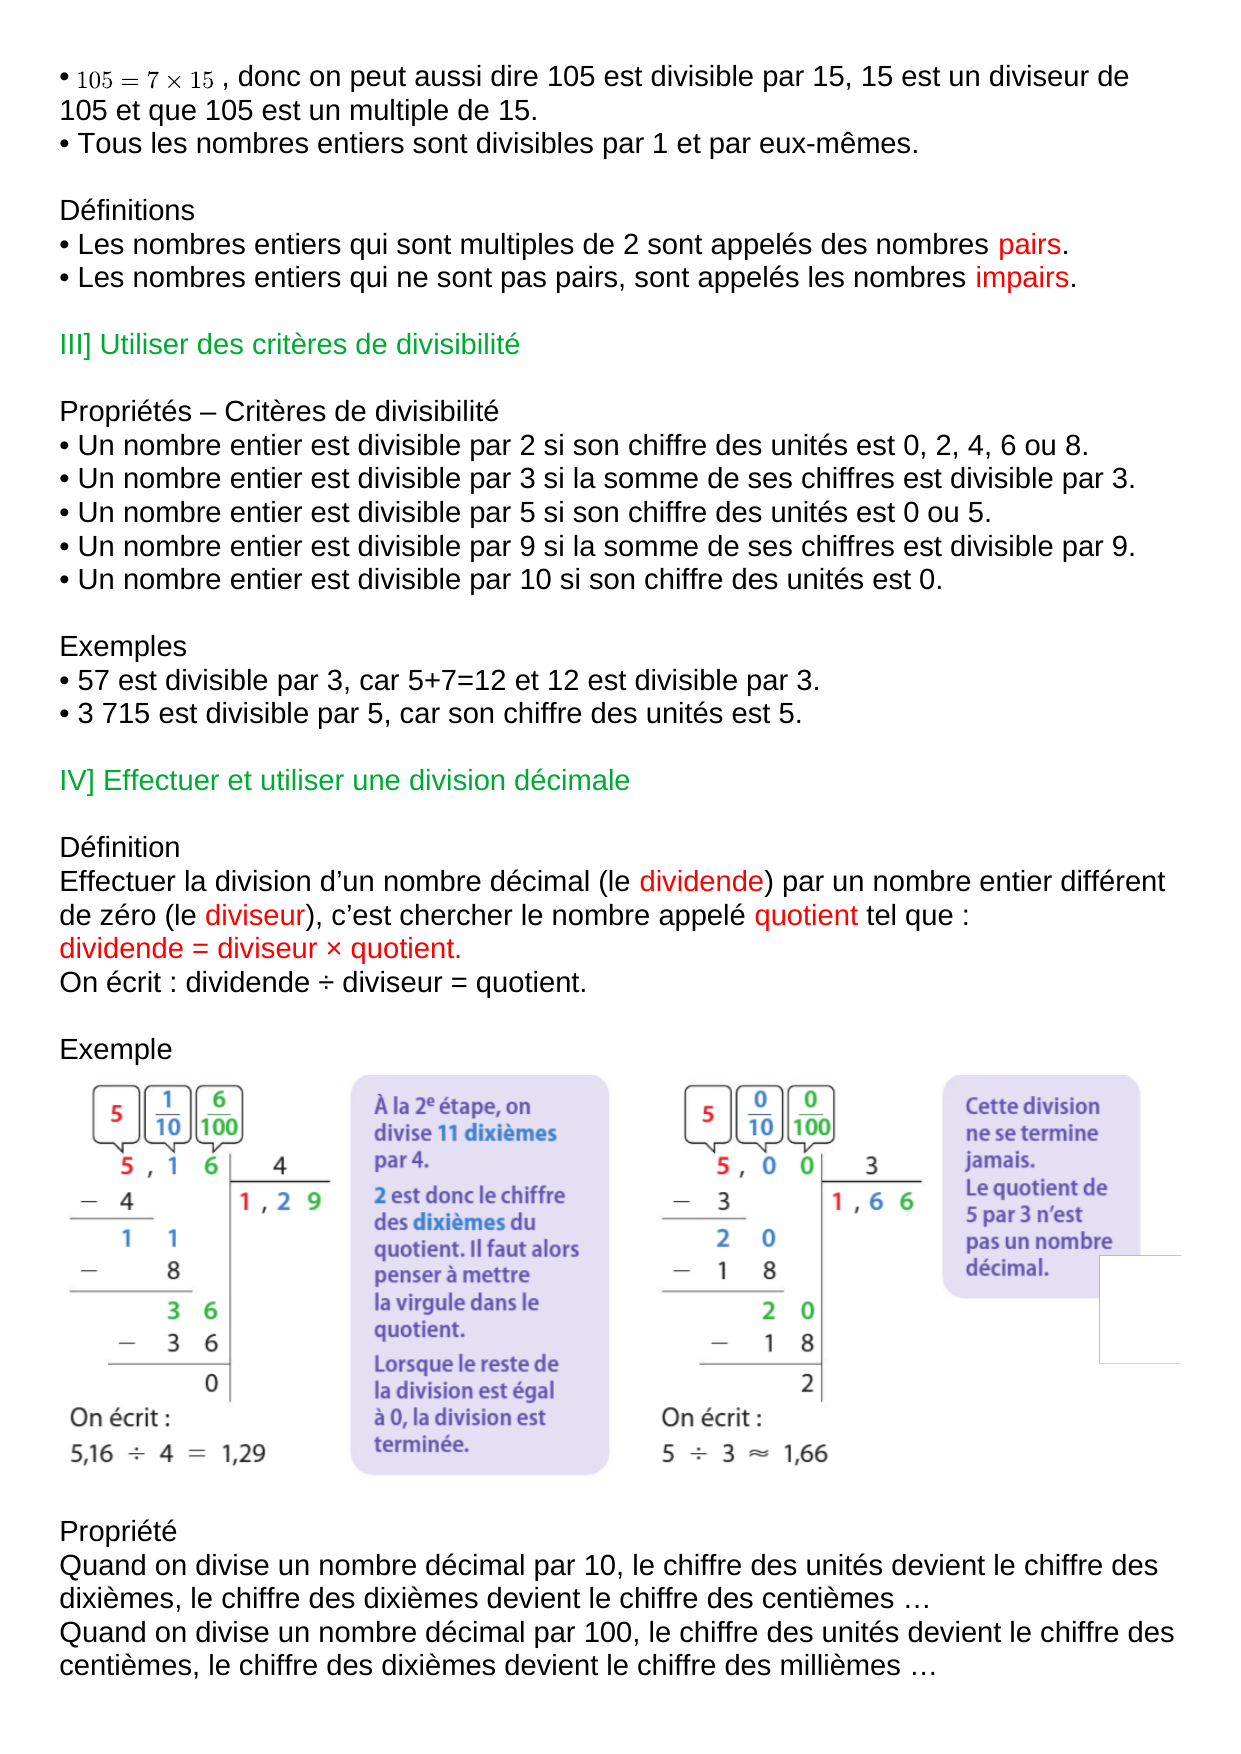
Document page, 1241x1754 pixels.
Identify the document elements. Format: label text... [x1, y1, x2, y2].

text Définitions [59, 193, 1181, 227]
text • 3 715 est divisible par 5, car son chiffre des unités est 5. [59, 696, 1181, 730]
text • Les nombres entiers qui ne sont pas pairs, sont appelés les nombres impairs. [59, 260, 1181, 294]
text Quand on divise un nombre décimal par 10, le chiffre des unités devient le chiffre des dixièmes, le chiffre des dixièmes devient le chiffre des centièmes … Quand on divise un nombre décimal par 100, le chiffre des unités devient le chiffre des centièmes, le chiffre des dixièmes devient le chiffre des millièmes … [59, 1548, 1181, 1682]
text • , donc on peut aussi dire 105 est divisible par 15, 15 est un diviseur de 105 et que 105 est un multiple de 15. [59, 59, 1181, 126]
text Effectuer la division d’un nombre décimal (le dividende) par un nombre entier différent de zéro (le diviseur), c’est chercher le nombre appelé quotient tel que : [59, 864, 1181, 931]
text • Un nombre entier est divisible par 10 si son chiffre des unités est 0. [59, 562, 1181, 596]
text Propriétés – Critères de divisibilité [59, 394, 1181, 428]
text • Un nombre entier est divisible par 3 si la somme de ses chiffres est divisible par 3. [59, 462, 1181, 495]
text • Tous les nombres entiers sont divisibles par 1 et par eux-mêmes. [59, 126, 1181, 160]
text • 57 est divisible par 3, car 5+7=12 et 12 est divisible par 3. [59, 663, 1181, 696]
text • Un nombre entier est divisible par 5 si son chiffre des unités est 0 ou 5. [59, 495, 1181, 529]
text III] Utiliser des critères de divisibilité [59, 327, 1181, 361]
text • Un nombre entier est divisible par 9 si la somme de ses chiffres est divisible par 9. [59, 529, 1181, 562]
text IV] Effectuer et utiliser une division décimale [59, 763, 1181, 797]
text Exemples [59, 629, 1181, 663]
text Propriété [59, 1514, 1181, 1548]
text Définition [59, 831, 1181, 864]
text Exemple [59, 1032, 1181, 1065]
text • Un nombre entier est divisible par 2 si son chiffre des unités est 0, 2, 4, 6 ou 8. [59, 428, 1181, 462]
text dividende = diviseur × quotient. On écrit : dividende ÷ diviseur = quotient. [59, 931, 1181, 998]
picture [59, 1075, 1182, 1481]
text • Les nombres entiers qui sont multiples de 2 sont appelés des nombres pairs. [59, 227, 1181, 260]
